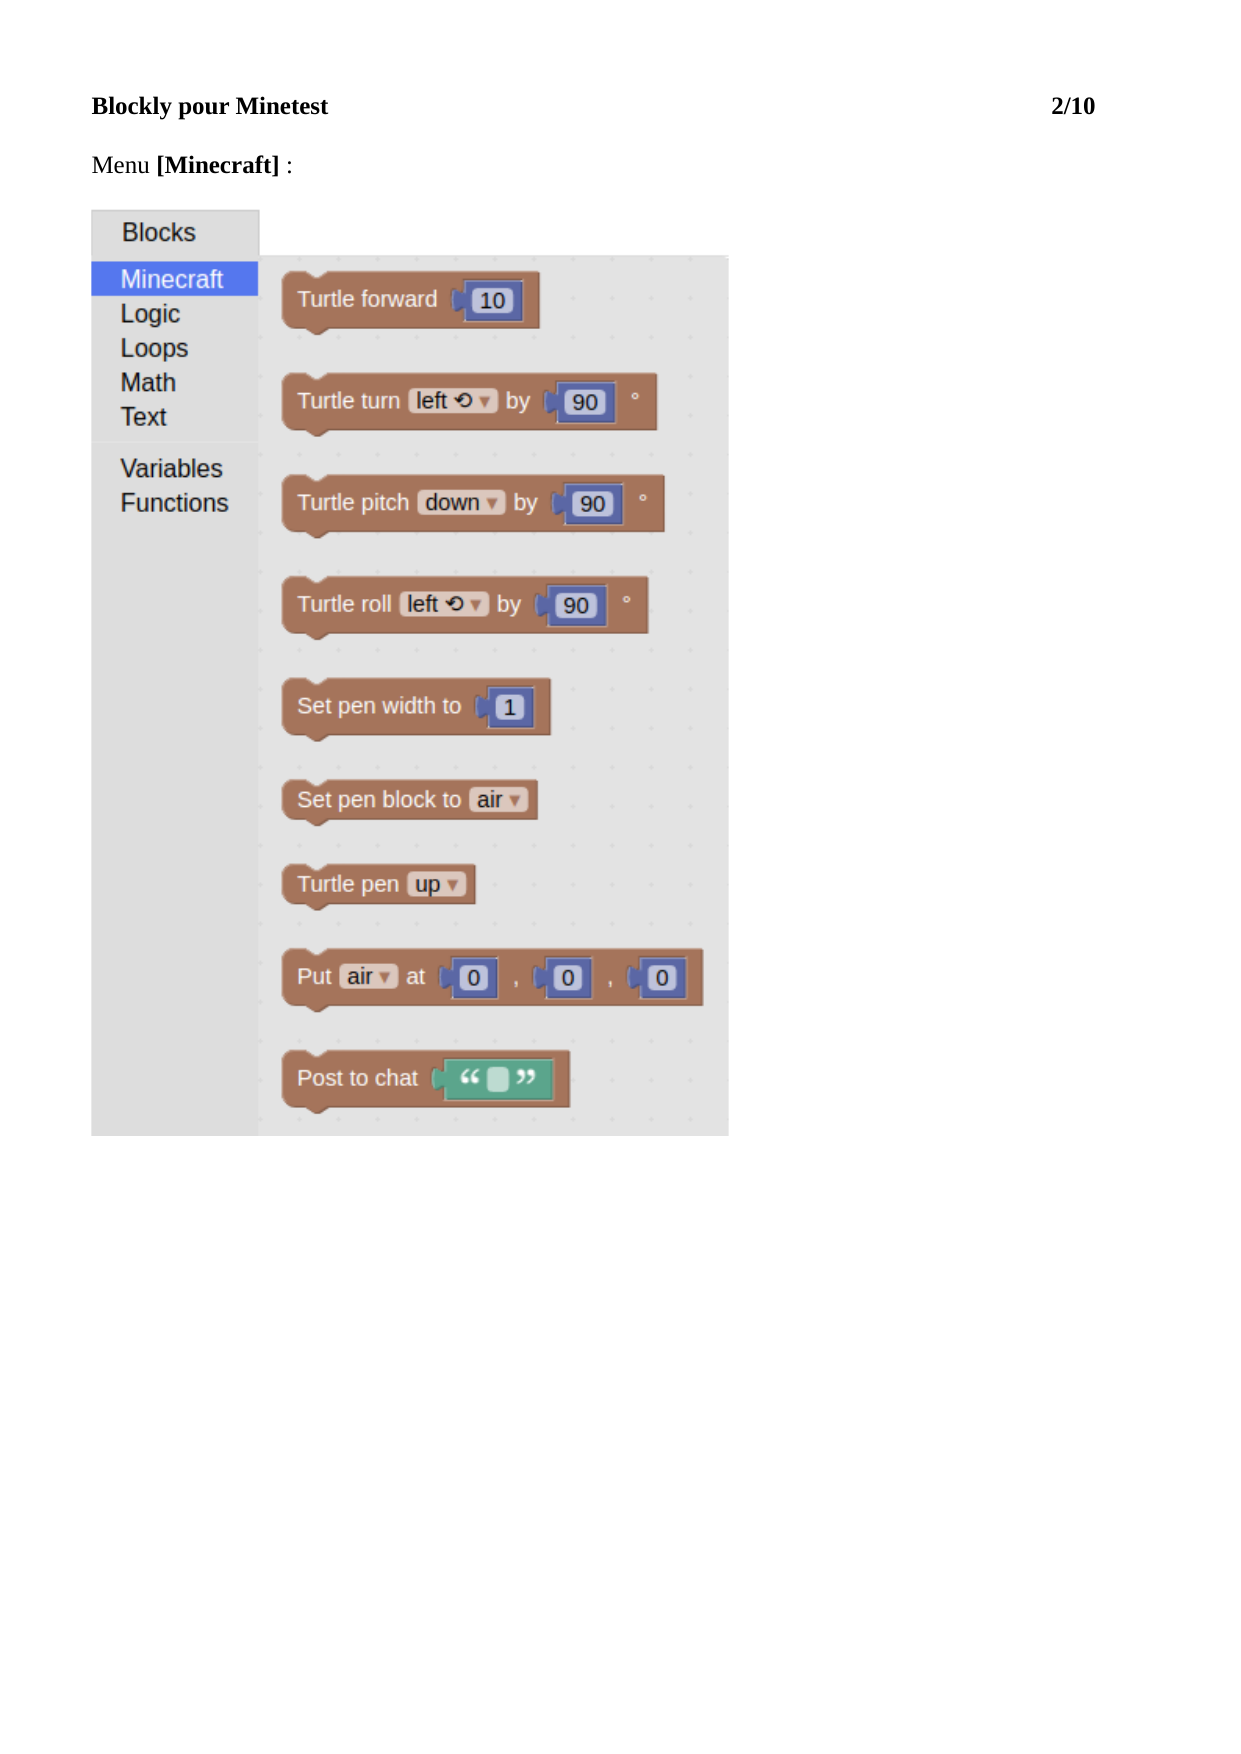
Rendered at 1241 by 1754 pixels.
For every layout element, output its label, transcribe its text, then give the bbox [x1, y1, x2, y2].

picture [91, 207, 729, 1136]
text Menu [Minecraft] : [91, 150, 1149, 179]
